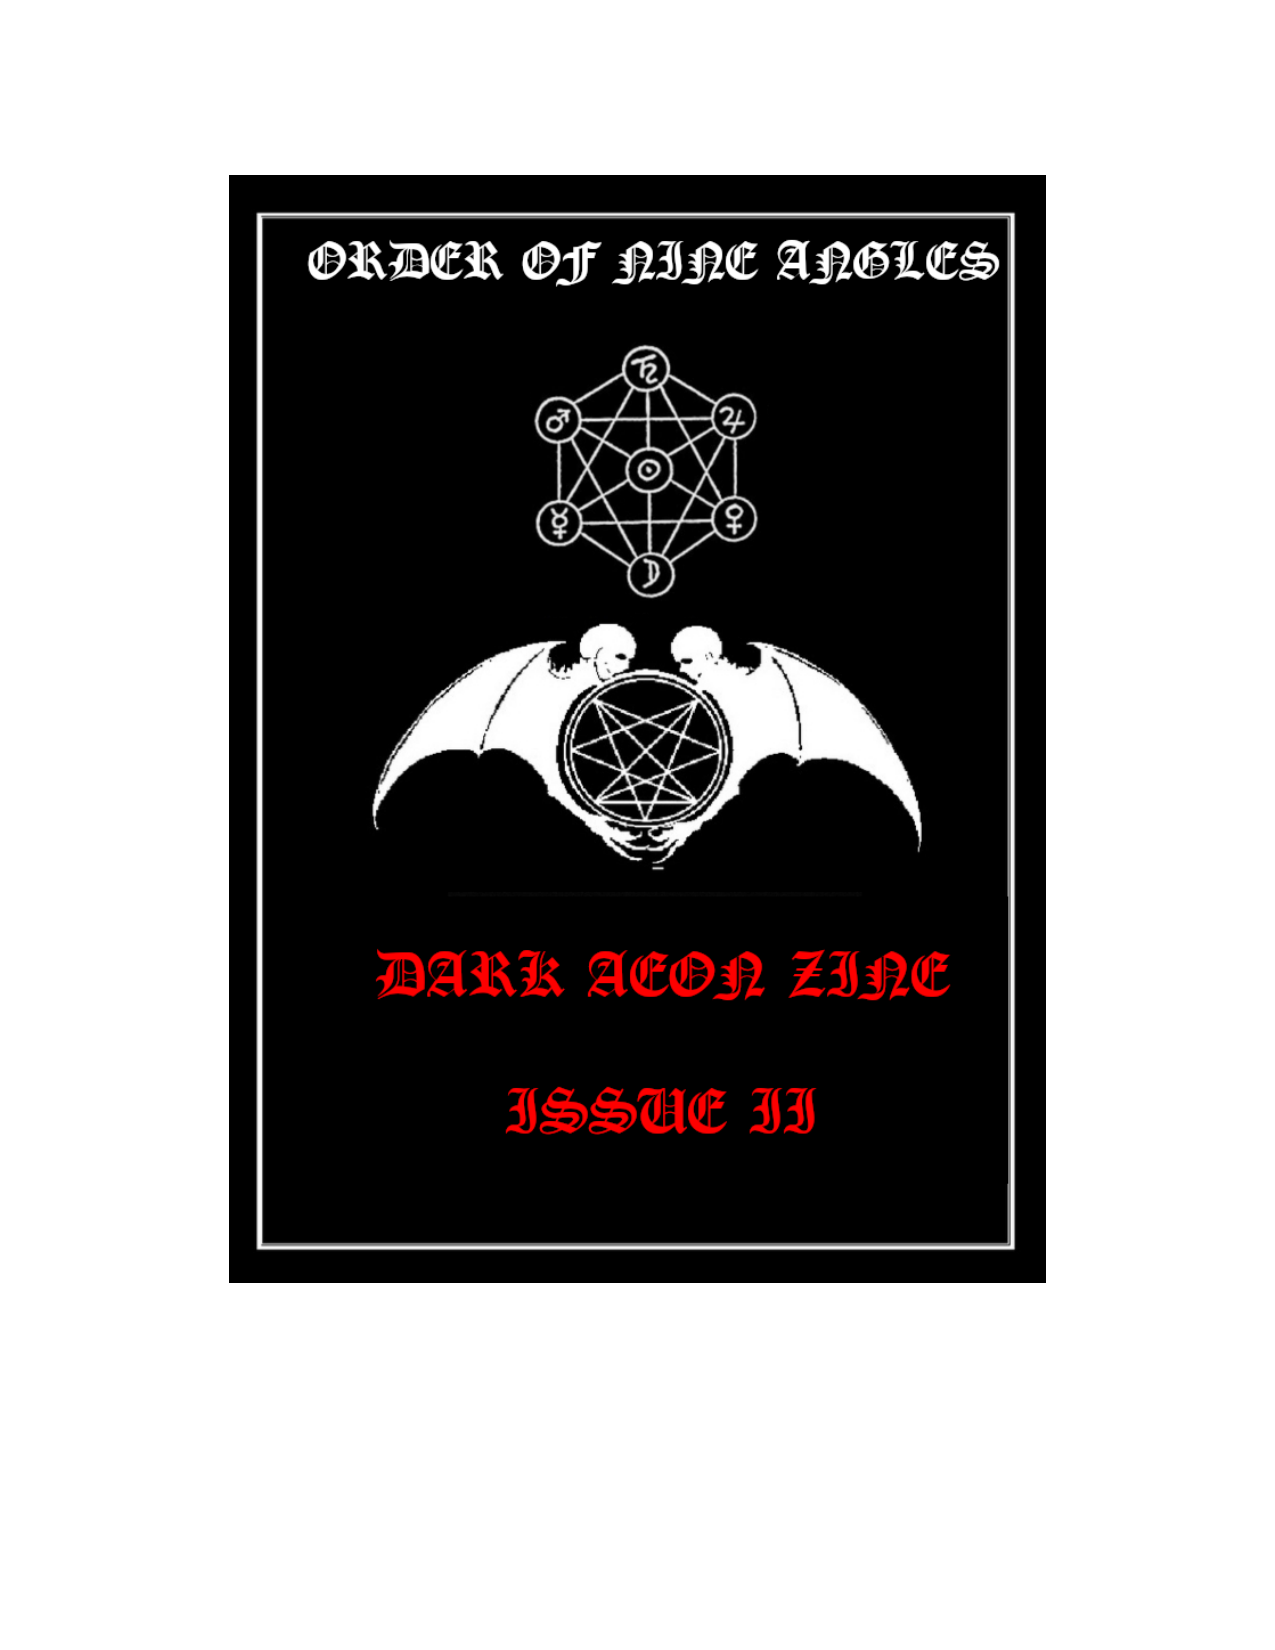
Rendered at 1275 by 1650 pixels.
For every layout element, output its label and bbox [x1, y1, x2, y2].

picture [229, 175, 1046, 1283]
